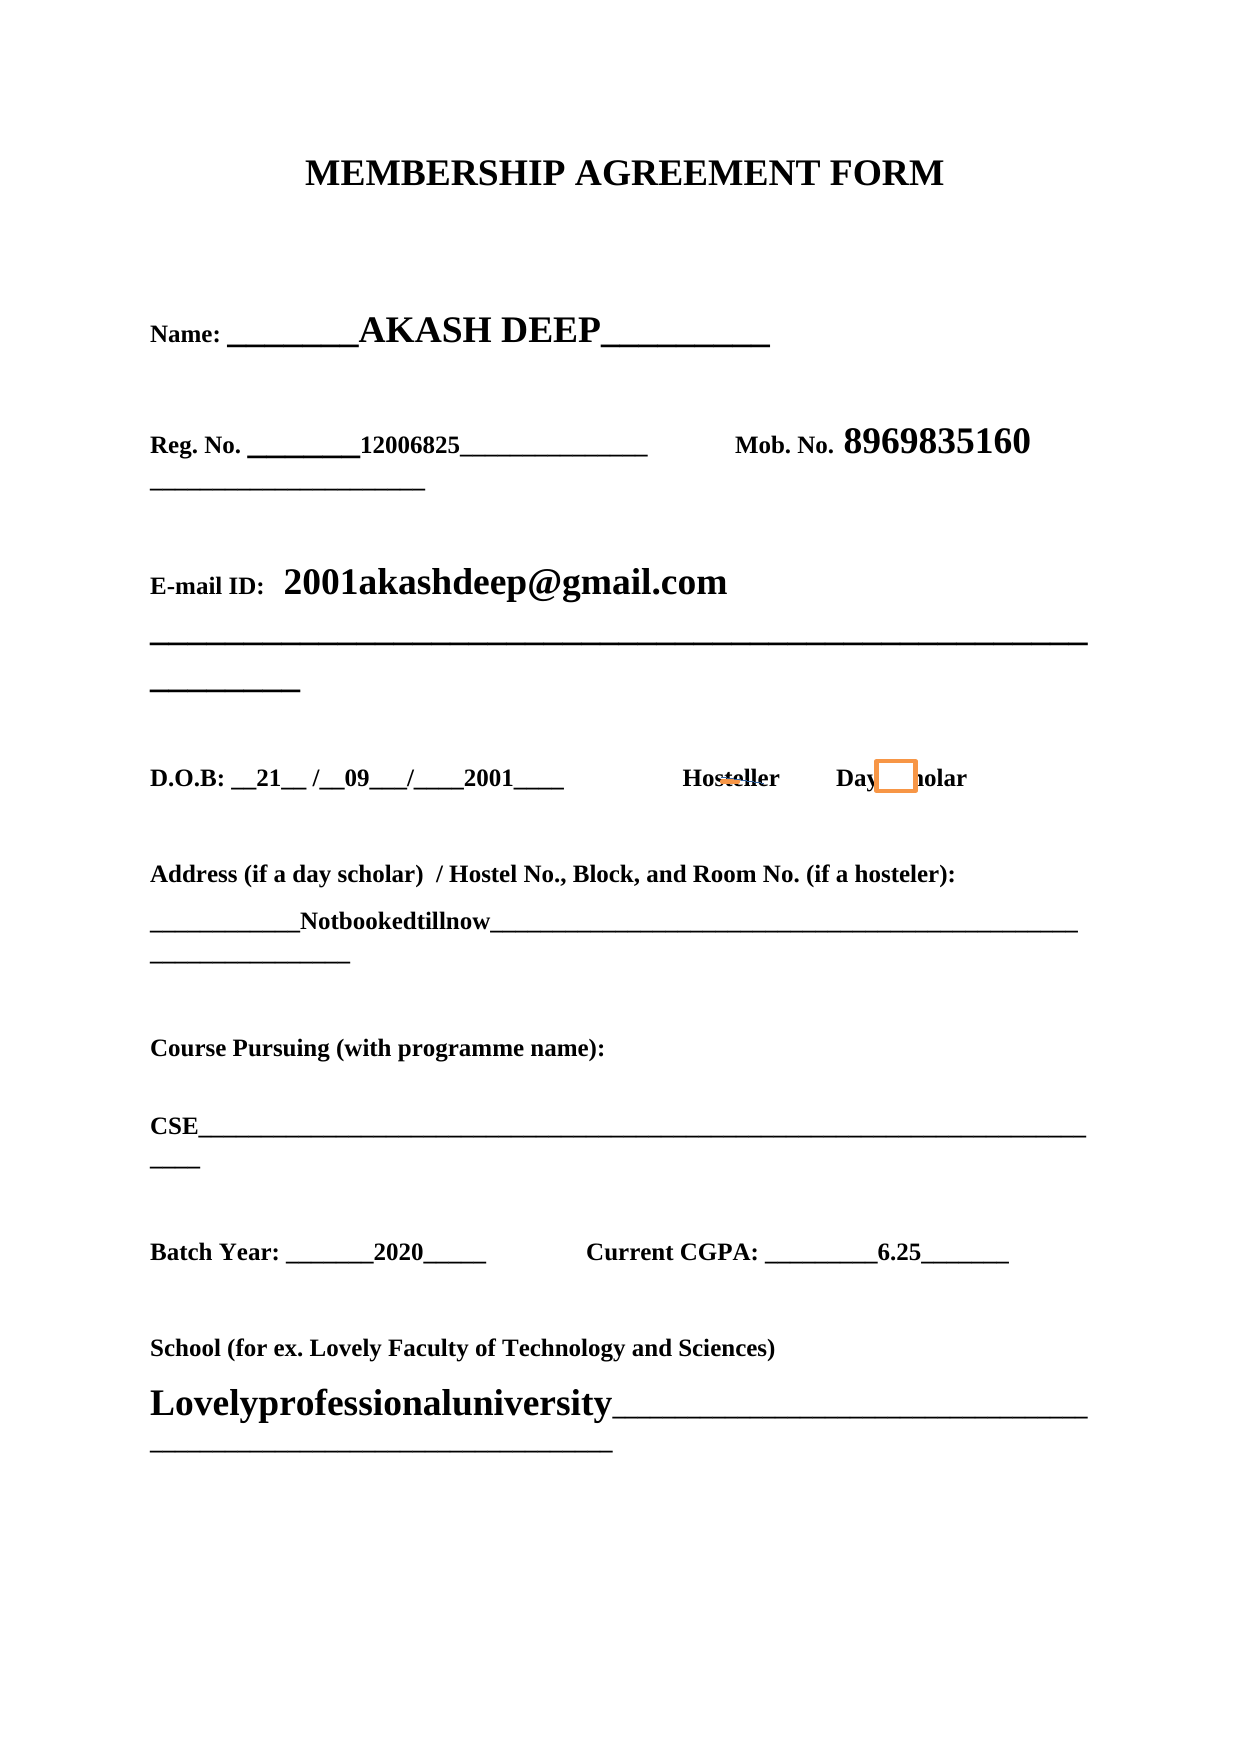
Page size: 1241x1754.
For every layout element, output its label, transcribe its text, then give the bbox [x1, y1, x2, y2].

text E-mail ID: 2001akashdeep@gmail.com __________________________________________________________ [150, 626, 1090, 762]
text D.O.B: __21__ /__09___/____2001____ Hosteller Day Scholar [918, 830, 1090, 859]
text ____________Notbookedtillnow_______________________________________________________________ [150, 973, 1090, 1033]
text Batch Year: _______2020_____ Current CGPA: _________6.25_______ [150, 1304, 1090, 1333]
text Address (if a day scholar) / Hostel No., Block, and Room No. (if a hosteler): [150, 926, 1090, 954]
text D.O.B: __21__ /__09___/____2001____ Hosteller Day Scholar [150, 830, 874, 859]
text Reg. No. ______12006825_______________ Mob. No. 8969835160 ______________________ [150, 485, 1090, 559]
text School (for ex. Lovely Faculty of Technology and Sciences) [150, 1400, 1090, 1428]
list Video Editing [150, 150, 1090, 183]
text Name: _______AKASH DEEP_________ [150, 374, 1090, 418]
text Lovelyprofessionaluniversity___________________________________________________________________________ [150, 1447, 1090, 1522]
text MEMBERSHIP AGREEMENT FORM [150, 217, 1090, 260]
text Course Pursuing (with programme name): [150, 1100, 1090, 1129]
text CSE___________________________________________________________________________ [150, 1148, 1090, 1238]
